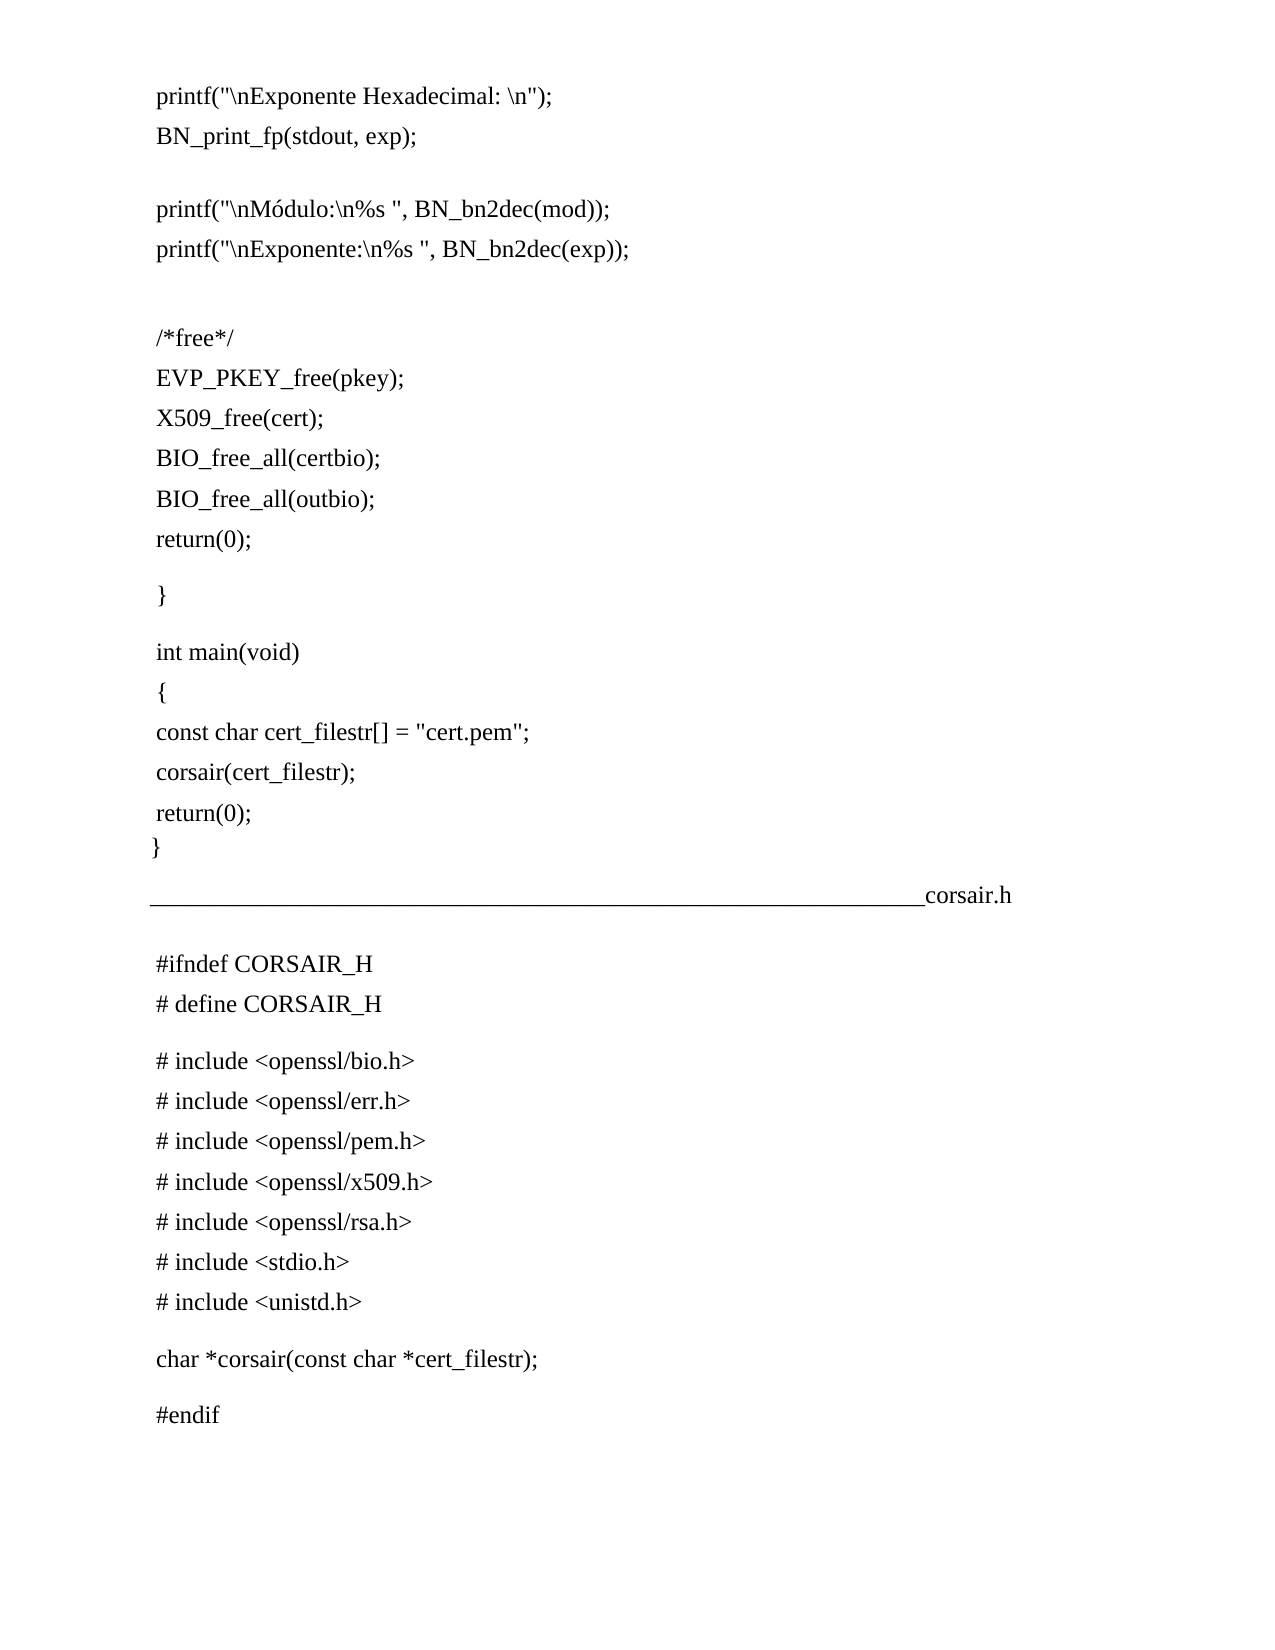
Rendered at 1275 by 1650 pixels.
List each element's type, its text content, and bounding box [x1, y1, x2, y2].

table_header X509_free(cert); [150, 398, 1125, 438]
table_header } [150, 575, 1125, 615]
table_header [150, 155, 1125, 172]
table_header [150, 1024, 1125, 1040]
table_header [150, 268, 1125, 284]
table_header [150, 301, 1125, 317]
table_header [150, 615, 1125, 631]
table_header # include <openssl/err.h> [150, 1080, 1125, 1121]
table_header #endif [150, 1394, 1125, 1434]
text ______________________________________________________________corsair.h [150, 880, 1125, 908]
table_header return(0); [150, 518, 1125, 558]
table_header /*free*/ [150, 317, 1125, 357]
table_header BIO_free_all(outbio); [150, 478, 1125, 518]
table_header #ifndef CORSAIR_H [150, 944, 1125, 984]
table_header [150, 1322, 1125, 1338]
table_header [150, 285, 1125, 301]
table_header int main(void) [150, 631, 1125, 671]
table_header printf("\nExponente Hexadecimal: \n"); [150, 75, 1125, 115]
table_header char *corsair(const char *cert_filestr); [150, 1338, 1125, 1378]
table_header [150, 172, 1125, 188]
table_header # include <openssl/x509.h> [150, 1161, 1125, 1201]
table_header [150, 1378, 1125, 1394]
table_header { [150, 671, 1125, 711]
table_header printf("\nMódulo:\n%s ", BN_bn2dec(mod)); [150, 188, 1125, 228]
table_header corsair(cert_filestr); [150, 752, 1125, 792]
table_header return(0); [150, 792, 1125, 832]
table_header EVP_PKEY_free(pkey); [150, 357, 1125, 397]
table_header const char cert_filestr[] = "cert.pem"; [150, 711, 1125, 752]
text } [150, 832, 1125, 861]
table_header # include <openssl/bio.h> [150, 1040, 1125, 1080]
table_header # include <openssl/rsa.h> [150, 1201, 1125, 1241]
table_header # include <stdio.h> [150, 1241, 1125, 1281]
table_header [150, 558, 1125, 574]
table_header # define CORSAIR_H [150, 984, 1125, 1024]
table_header # include <openssl/pem.h> [150, 1121, 1125, 1161]
table_header [150, 927, 1125, 943]
table_header printf("\nExponente:\n%s ", BN_bn2dec(exp)); [150, 228, 1125, 268]
table_header # include <unistd.h> [150, 1281, 1125, 1322]
table_header BIO_free_all(certbio); [150, 438, 1125, 478]
table_header BN_print_fp(stdout, exp); [150, 115, 1125, 155]
